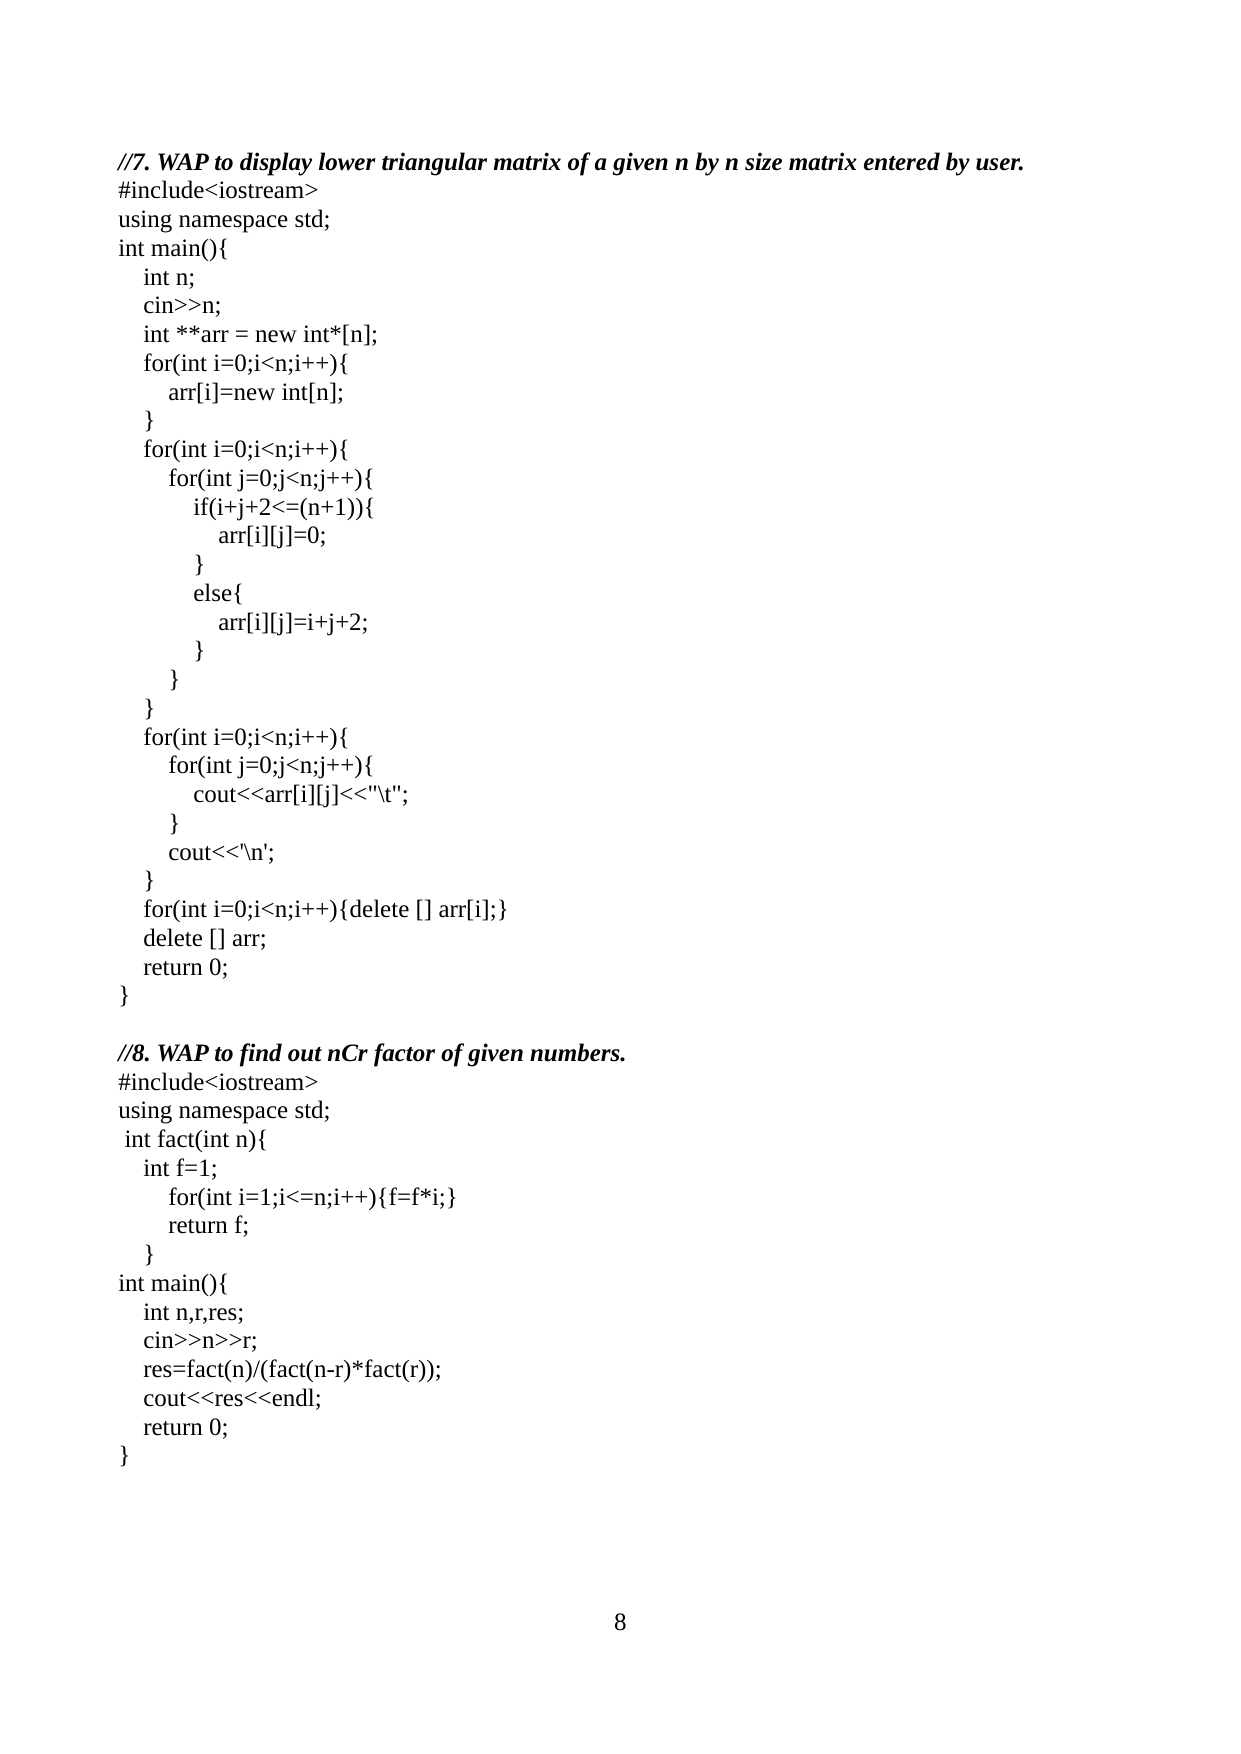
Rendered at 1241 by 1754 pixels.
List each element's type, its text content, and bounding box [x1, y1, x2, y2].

text else{ [118, 578, 1122, 607]
text } [118, 406, 1122, 434]
text arr[i][j]=i+j+2; [118, 607, 1122, 636]
text delete [] arr; [118, 923, 1122, 952]
text } [118, 549, 1122, 578]
text int n; [118, 262, 1122, 291]
text for(int j=0;j<n;j++){ [118, 463, 1122, 492]
text return 0; [118, 952, 1122, 981]
text } [118, 981, 1122, 1009]
text int fact(int n){ [118, 1124, 1122, 1153]
text #include<iostream> [118, 1067, 1122, 1096]
text return f; [118, 1211, 1122, 1239]
text int main(){ [118, 233, 1122, 262]
text using namespace std; [118, 204, 1122, 233]
text } [118, 866, 1122, 894]
text if(i+j+2<=(n+1)){ [118, 492, 1122, 521]
text using namespace std; [118, 1096, 1122, 1124]
text cout<<'\n'; [118, 837, 1122, 866]
text arr[i][j]=0; [118, 521, 1122, 549]
text #include<iostream> [118, 176, 1122, 204]
text int n,r,res; [118, 1297, 1122, 1326]
text for(int i=0;i<n;i++){ [118, 434, 1122, 463]
text } [118, 693, 1122, 722]
text int f=1; [118, 1153, 1122, 1182]
text int **arr = new int*[n]; [118, 319, 1122, 348]
text cout<<arr[i][j]<<"\t"; [118, 779, 1122, 808]
text } [118, 664, 1122, 693]
text } [118, 1239, 1122, 1268]
text //7. WAP to display lower triangular matrix of a given n by n size matrix entered by user. [118, 147, 1122, 176]
text //8. WAP to find out nCr factor of given numbers. [118, 1038, 1122, 1067]
text } [118, 636, 1122, 664]
text for(int i=1;i<=n;i++){f=f*i;} [118, 1182, 1122, 1211]
text for(int i=0;i<n;i++){ [118, 348, 1122, 377]
text cin>>n; [118, 291, 1122, 319]
text } [118, 808, 1122, 837]
text int main(){ [118, 1268, 1122, 1297]
text cout<<res<<endl; [118, 1383, 1122, 1412]
text for(int j=0;j<n;j++){ [118, 751, 1122, 779]
text for(int i=0;i<n;i++){ [118, 722, 1122, 751]
text for(int i=0;i<n;i++){delete [] arr[i];} [118, 894, 1122, 923]
text return 0; [118, 1412, 1122, 1441]
text arr[i]=new int[n]; [118, 377, 1122, 406]
text } [118, 1441, 1122, 1469]
text res=fact(n)/(fact(n-r)*fact(r)); [118, 1354, 1122, 1383]
text cin>>n>>r; [118, 1326, 1122, 1354]
